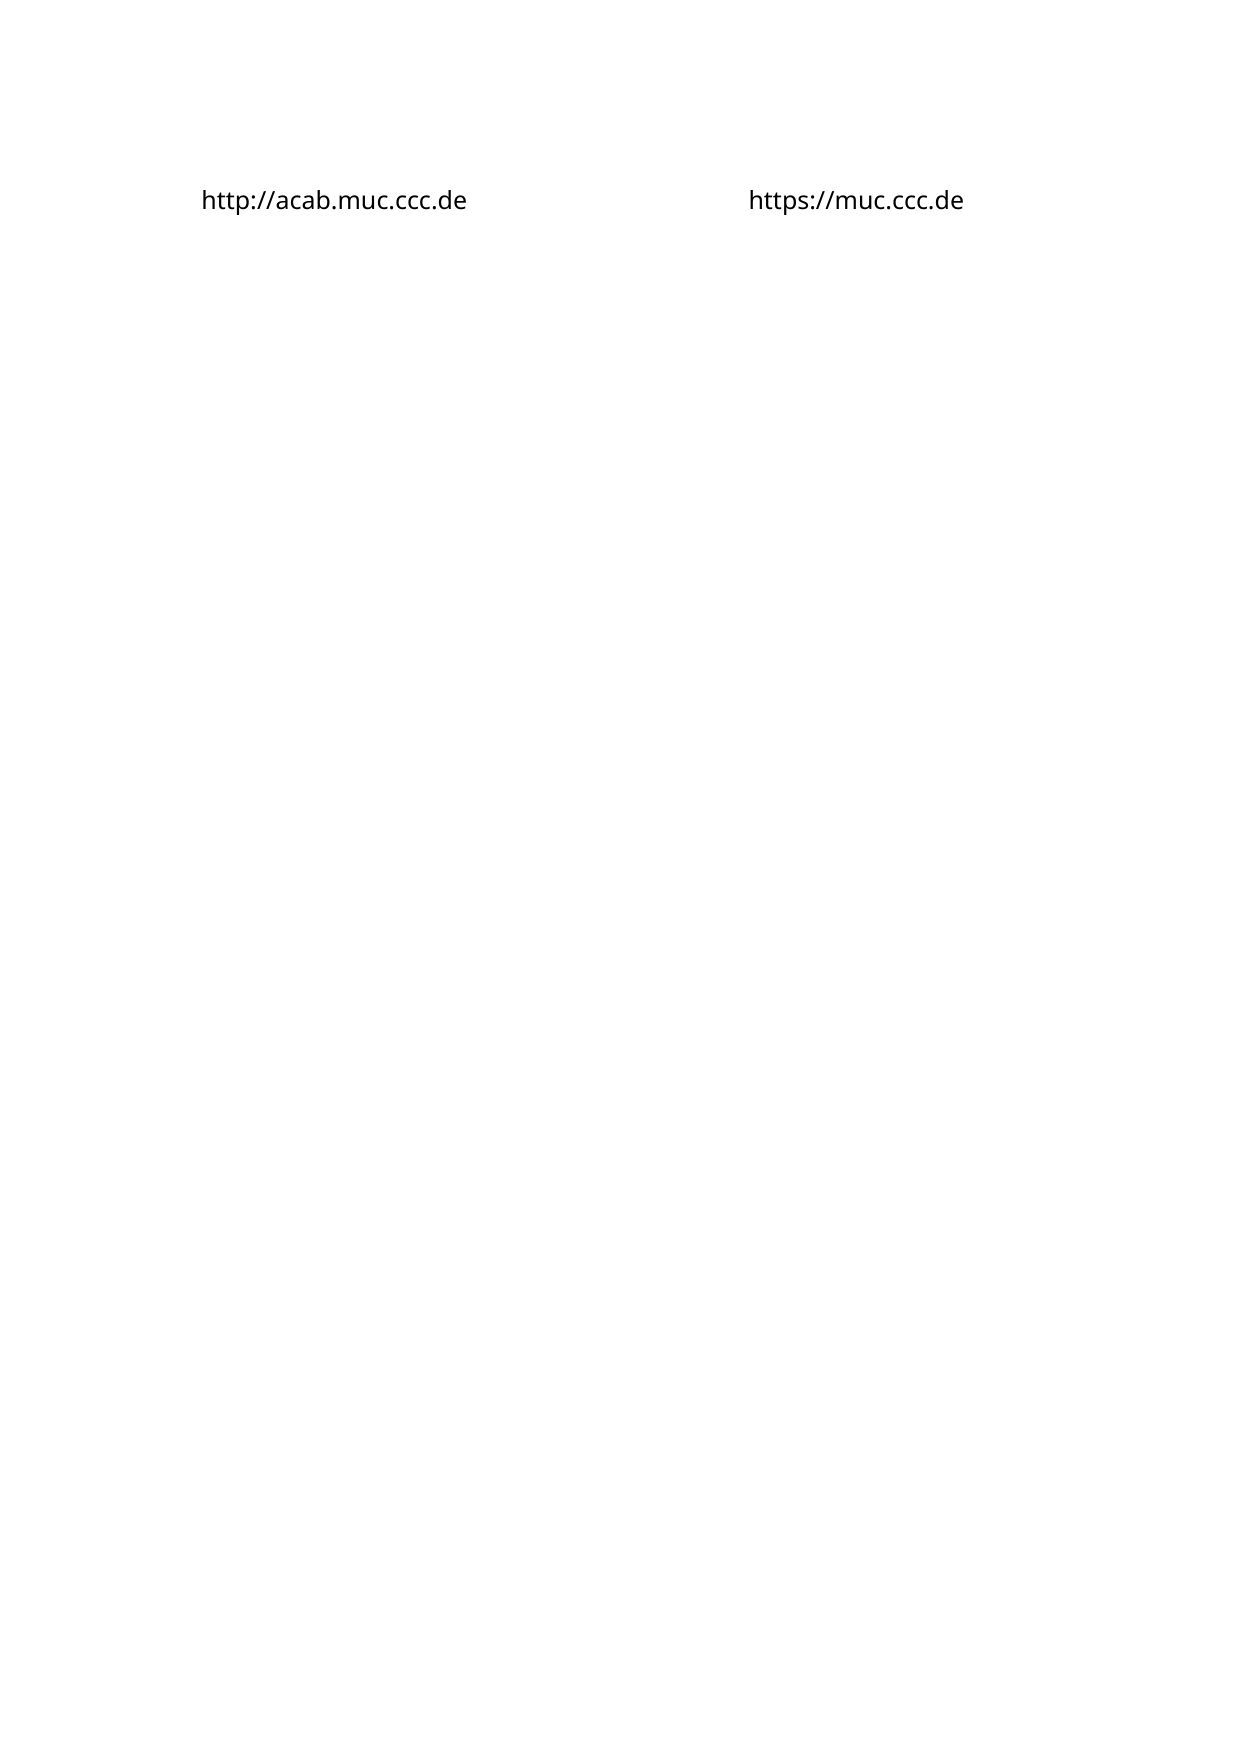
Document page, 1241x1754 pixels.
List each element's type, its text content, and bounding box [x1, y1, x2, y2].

text http://acab.muc.ccc.de https://muc.ccc.de [100, 182, 1141, 217]
